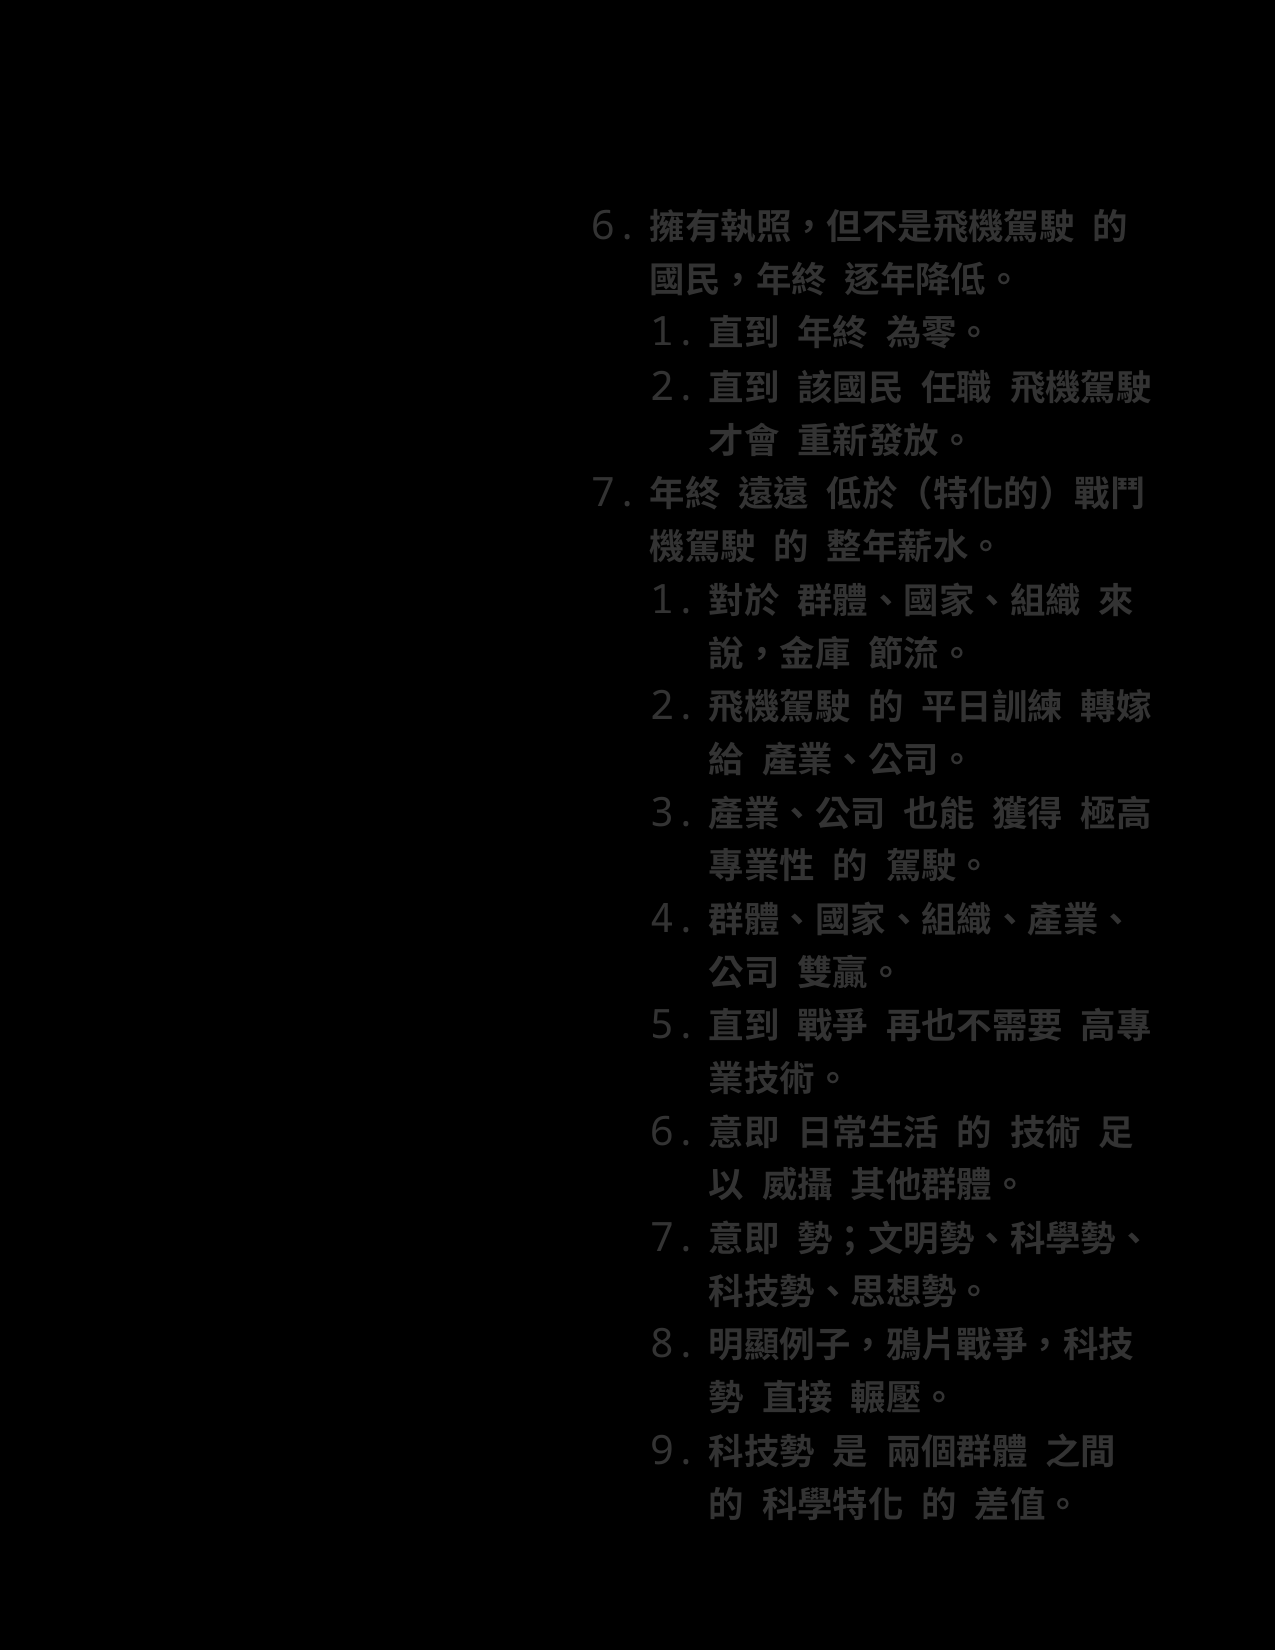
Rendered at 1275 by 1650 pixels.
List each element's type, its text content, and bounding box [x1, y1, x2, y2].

list 擁有執照，但不是飛機駕駛 的國民，年終 逐年降低。 [591, 196, 1157, 302]
list 科技勢 是 兩個群體 之間 的 科學特化 的 差值。 [649, 1421, 1157, 1527]
list 飛機駕駛 的 平日訓練 轉嫁給 產業、公司。 [649, 676, 1157, 783]
list 明顯例子，鴉片戰爭，科技勢 直接 輾壓。 [649, 1314, 1157, 1421]
list 直到 該國民 任職 飛機駕駛 才會 重新發放。 [649, 357, 1157, 464]
list 意即 勢；文明勢、科學勢、科技勢、思想勢。 [649, 1208, 1157, 1314]
list 產業、公司 也能 獲得 極高專業性 的 駕駛。 [649, 783, 1157, 889]
list 對於 群體、國家、組織 來說，金庫 節流。 [649, 570, 1157, 676]
list 直到 戰爭 再也不需要 高專業技術。 [649, 995, 1157, 1102]
list 年終 遠遠 低於（特化的）戰鬥機駕駛 的 整年薪水。 [591, 464, 1157, 570]
list 直到 年終 為零。 [649, 302, 1157, 357]
list 群體、國家、組織、產業、公司 雙贏。 [649, 889, 1157, 995]
list 意即 日常生活 的 技術 足以 威攝 其他群體。 [649, 1102, 1157, 1208]
